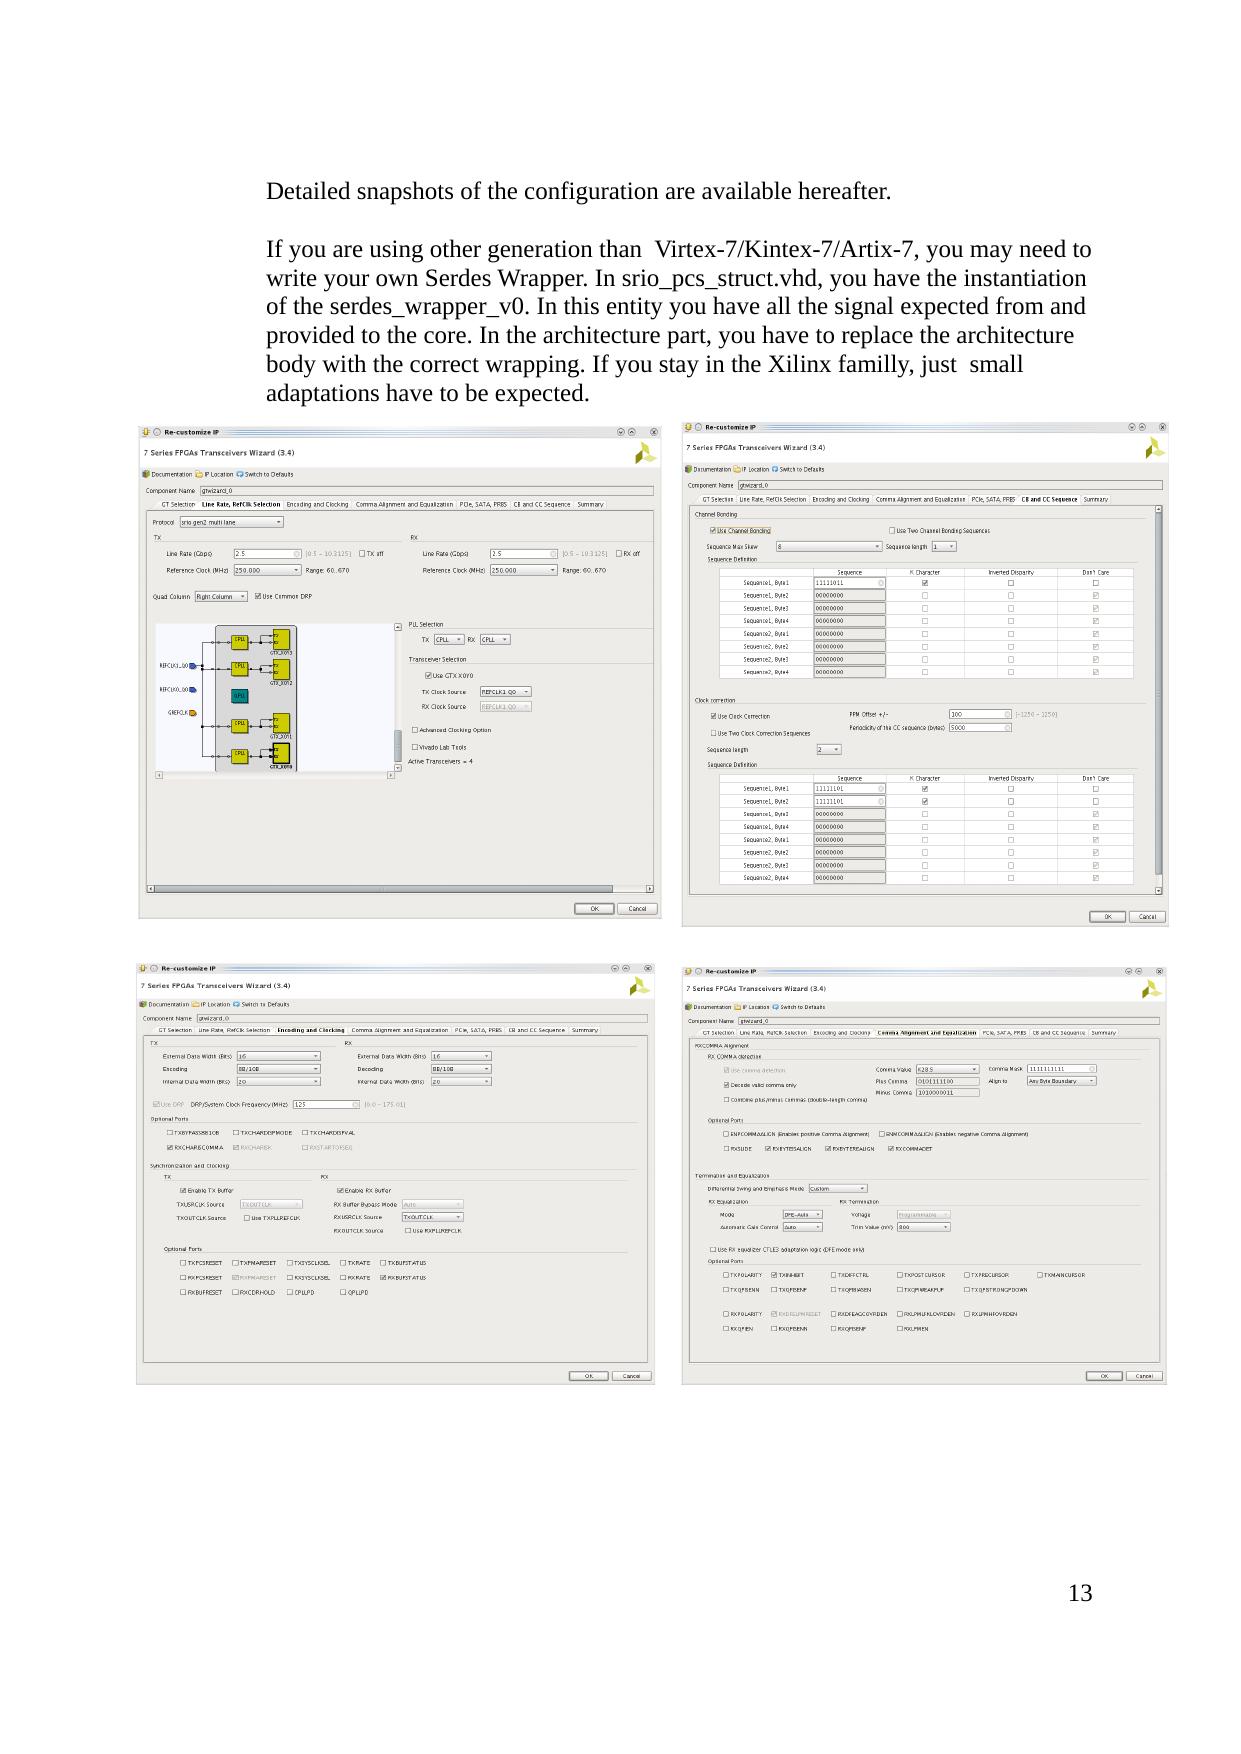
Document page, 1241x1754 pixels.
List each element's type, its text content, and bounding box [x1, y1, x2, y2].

picture [681, 967, 1167, 1385]
picture [681, 422, 1169, 927]
text If you are using other generation than Virtex-7/Kintex-7/Artix-7, you may need to write your own Serdes Wrapper. In srio_pcs_struct.vhd, you have the instantiation of the serdes_wrapper_v0. In this entity you have all the signal expected from and provided to the core. In the architecture part, you have to replace the architecture body with the correct wrapping. If you stay in the Xilinx familly, just small adaptations have to be expected. [266, 234, 1093, 406]
picture [138, 426, 662, 919]
picture [135, 963, 656, 1385]
text Detailed snapshots of the configuration are available hereafter. [266, 176, 1093, 205]
